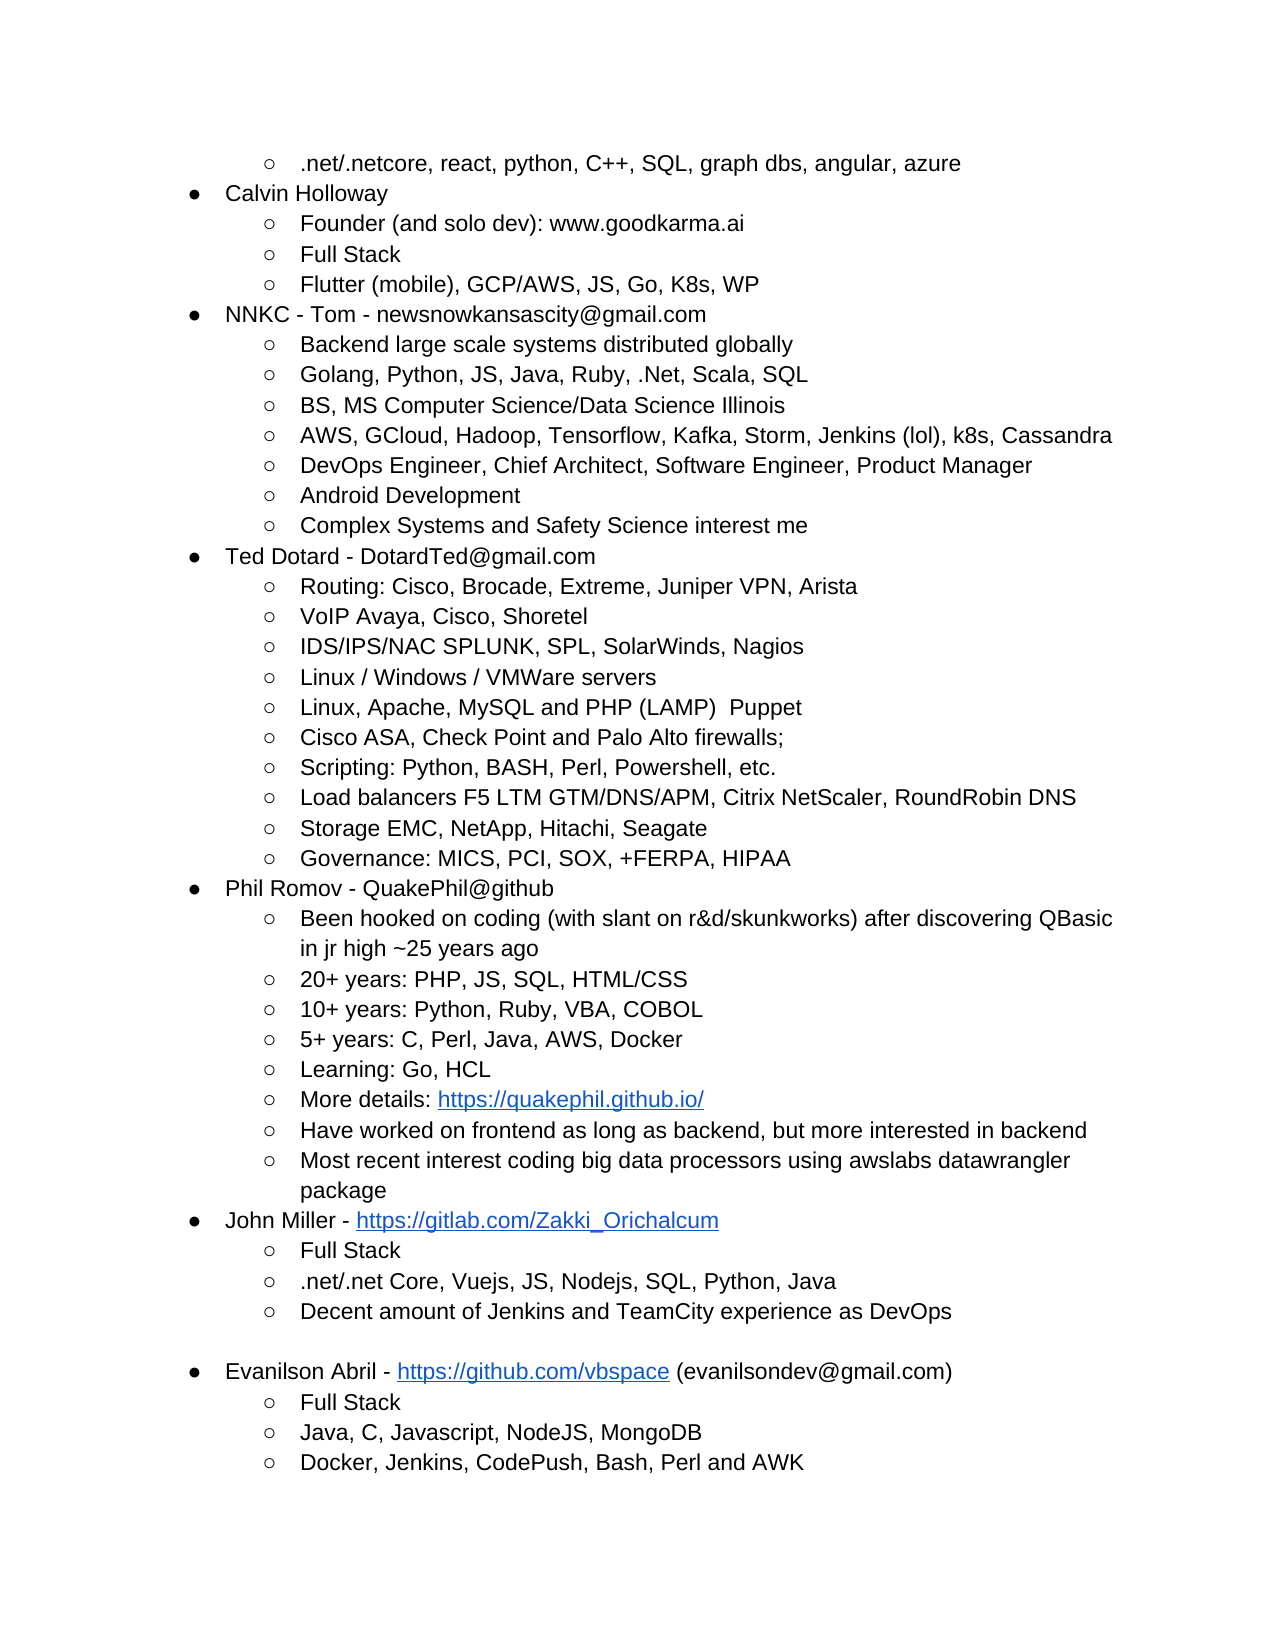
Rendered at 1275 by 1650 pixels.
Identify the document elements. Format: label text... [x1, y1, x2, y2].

list Storage EMC, NetApp, Hitachi, Seagate [262, 814, 1125, 841]
list Routing: Cisco, Brocade, Extreme, Juniper VPN, Arista [262, 573, 1125, 599]
list Load balancers F5 LTM GTM/DNS/APM, Citrix NetScaler, RoundRobin DNS [262, 784, 1125, 811]
list Flutter (mobile), GCP/AWS, JS, Go, K8s, WP [262, 271, 1125, 297]
list Complex Systems and Safety Science interest me [262, 512, 1125, 539]
list DevOps Engineer, Chief Architect, Software Engineer, Product Manager [262, 452, 1125, 478]
list .net/.net Core, Vuejs, JS, Nodejs, SQL, Python, Java [262, 1268, 1125, 1294]
list Have worked on frontend as long as backend, but more interested in backend [262, 1117, 1125, 1143]
list Full Stack [262, 1388, 1125, 1415]
list Calvin Holloway [187, 180, 1125, 207]
list Golang, Python, JS, Java, Ruby, .Net, Scala, SQL [262, 361, 1125, 388]
list Decent amount of Jenkins and TeamCity experience as DevOps [262, 1298, 1125, 1324]
list Android Development [262, 482, 1125, 509]
list NNKC - Tom - newsnowkansascity@gmail.com [187, 301, 1125, 327]
list Governance: MICS, PCI, SOX, +FERPA, HIPAA [262, 845, 1125, 871]
list 5+ years: C, Perl, Java, AWS, Docker [262, 1026, 1125, 1052]
list Evanilson Abril - https://github.com/vbspace (evanilsondev@gmail.com) [187, 1358, 1125, 1385]
list Docker, Jenkins, CodePush, Bash, Perl and AWK [262, 1449, 1125, 1475]
list BS, MS Computer Science/Data Science Illinois [262, 392, 1125, 418]
list John Miller - https://gitlab.com/Zakki_Orichalcum [187, 1207, 1125, 1234]
list Founder (and solo dev): www.goodkarma.ai [262, 210, 1125, 237]
list AWS, GCloud, Hadoop, Tensorflow, Kafka, Storm, Jenkins (lol), k8s, Cassandra [262, 422, 1125, 448]
list Java, C, Javascript, NodeJS, MongoDB [262, 1419, 1125, 1445]
list .net/.netcore, react, python, C++, SQL, graph dbs, angular, azure [262, 150, 1125, 176]
list Backend large scale systems distributed globally [262, 331, 1125, 358]
list Linux, Apache, MySQL and PHP (LAMP) Puppet [262, 694, 1125, 720]
list Scripting: Python, BASH, Perl, Powershell, etc. [262, 754, 1125, 781]
list Full Stack [262, 1237, 1125, 1264]
list Ted Dotard - DotardTed@gmail.com [187, 543, 1125, 569]
list More details: https://quakephil.github.io/ [262, 1086, 1125, 1113]
list VoIP Avaya, Cisco, Shoretel [262, 603, 1125, 629]
list 20+ years: PHP, JS, SQL, HTML/CSS [262, 966, 1125, 992]
list Been hooked on coding (with slant on r&d/skunkworks) after discovering QBasic in jr high ~25 years ago [262, 905, 1125, 962]
list Linux / Windows / VMWare servers [262, 663, 1125, 690]
list Learning: Go, HCL [262, 1056, 1125, 1083]
list Most recent interest coding big data processors using awslabs datawrangler package [262, 1147, 1125, 1203]
list IDS/IPS/NAC SPLUNK, SPL, SolarWinds, Nagios [262, 633, 1125, 660]
list Phil Romov - QuakePhil@github [187, 875, 1125, 901]
list Full Stack [262, 241, 1125, 267]
list Cisco ASA, Check Point and Palo Alto firewalls; [262, 724, 1125, 750]
list 10+ years: Python, Ruby, VBA, COBOL [262, 996, 1125, 1022]
